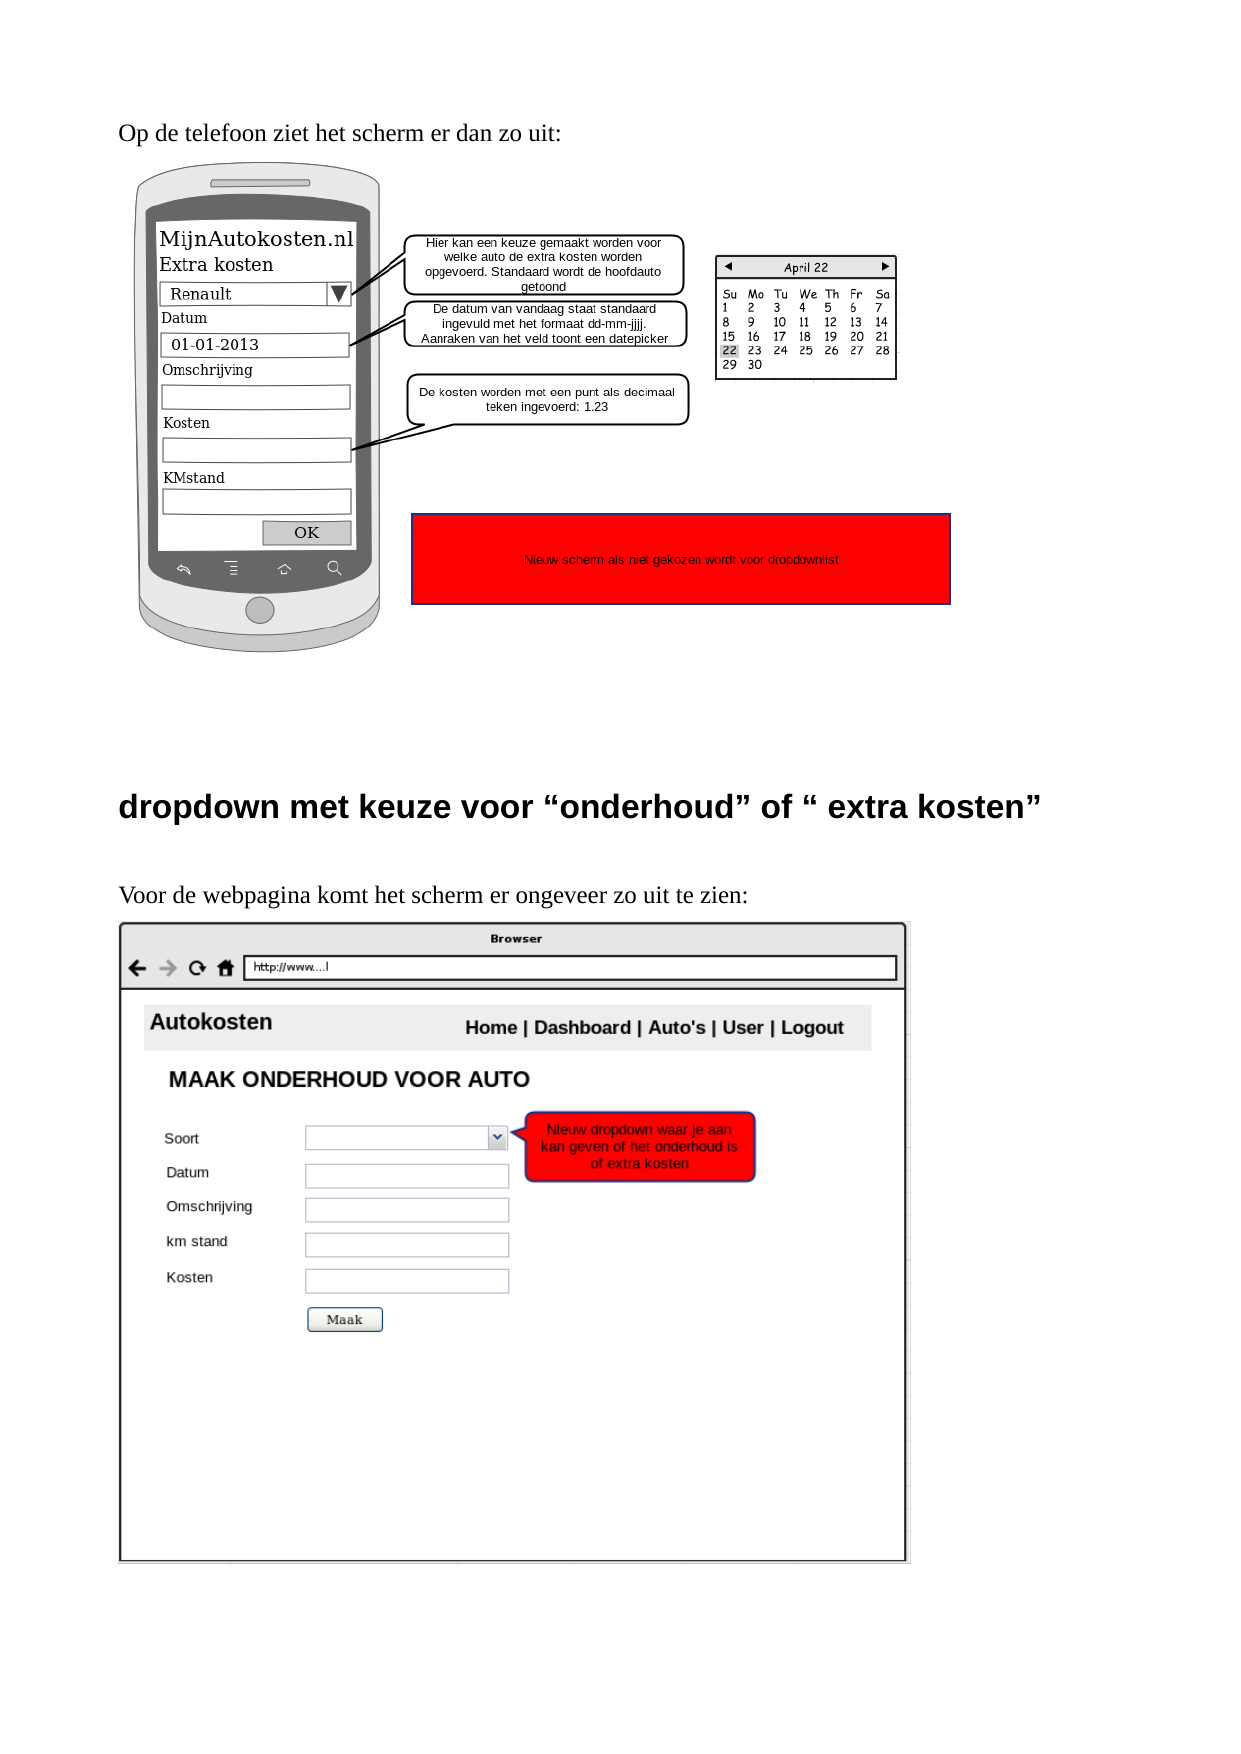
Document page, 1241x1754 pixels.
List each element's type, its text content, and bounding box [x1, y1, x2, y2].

text Op de telefoon ziet het scherm er dan zo uit: [118, 118, 1122, 147]
text Voor de webpagina komt het scherm er ongeveer zo uit te zien: [118, 880, 1122, 908]
picture [118, 921, 1123, 1568]
subtitle dropdown met keuze voor “onderhoud” of “ extra kosten” [118, 787, 1122, 826]
picture [132, 159, 1005, 721]
